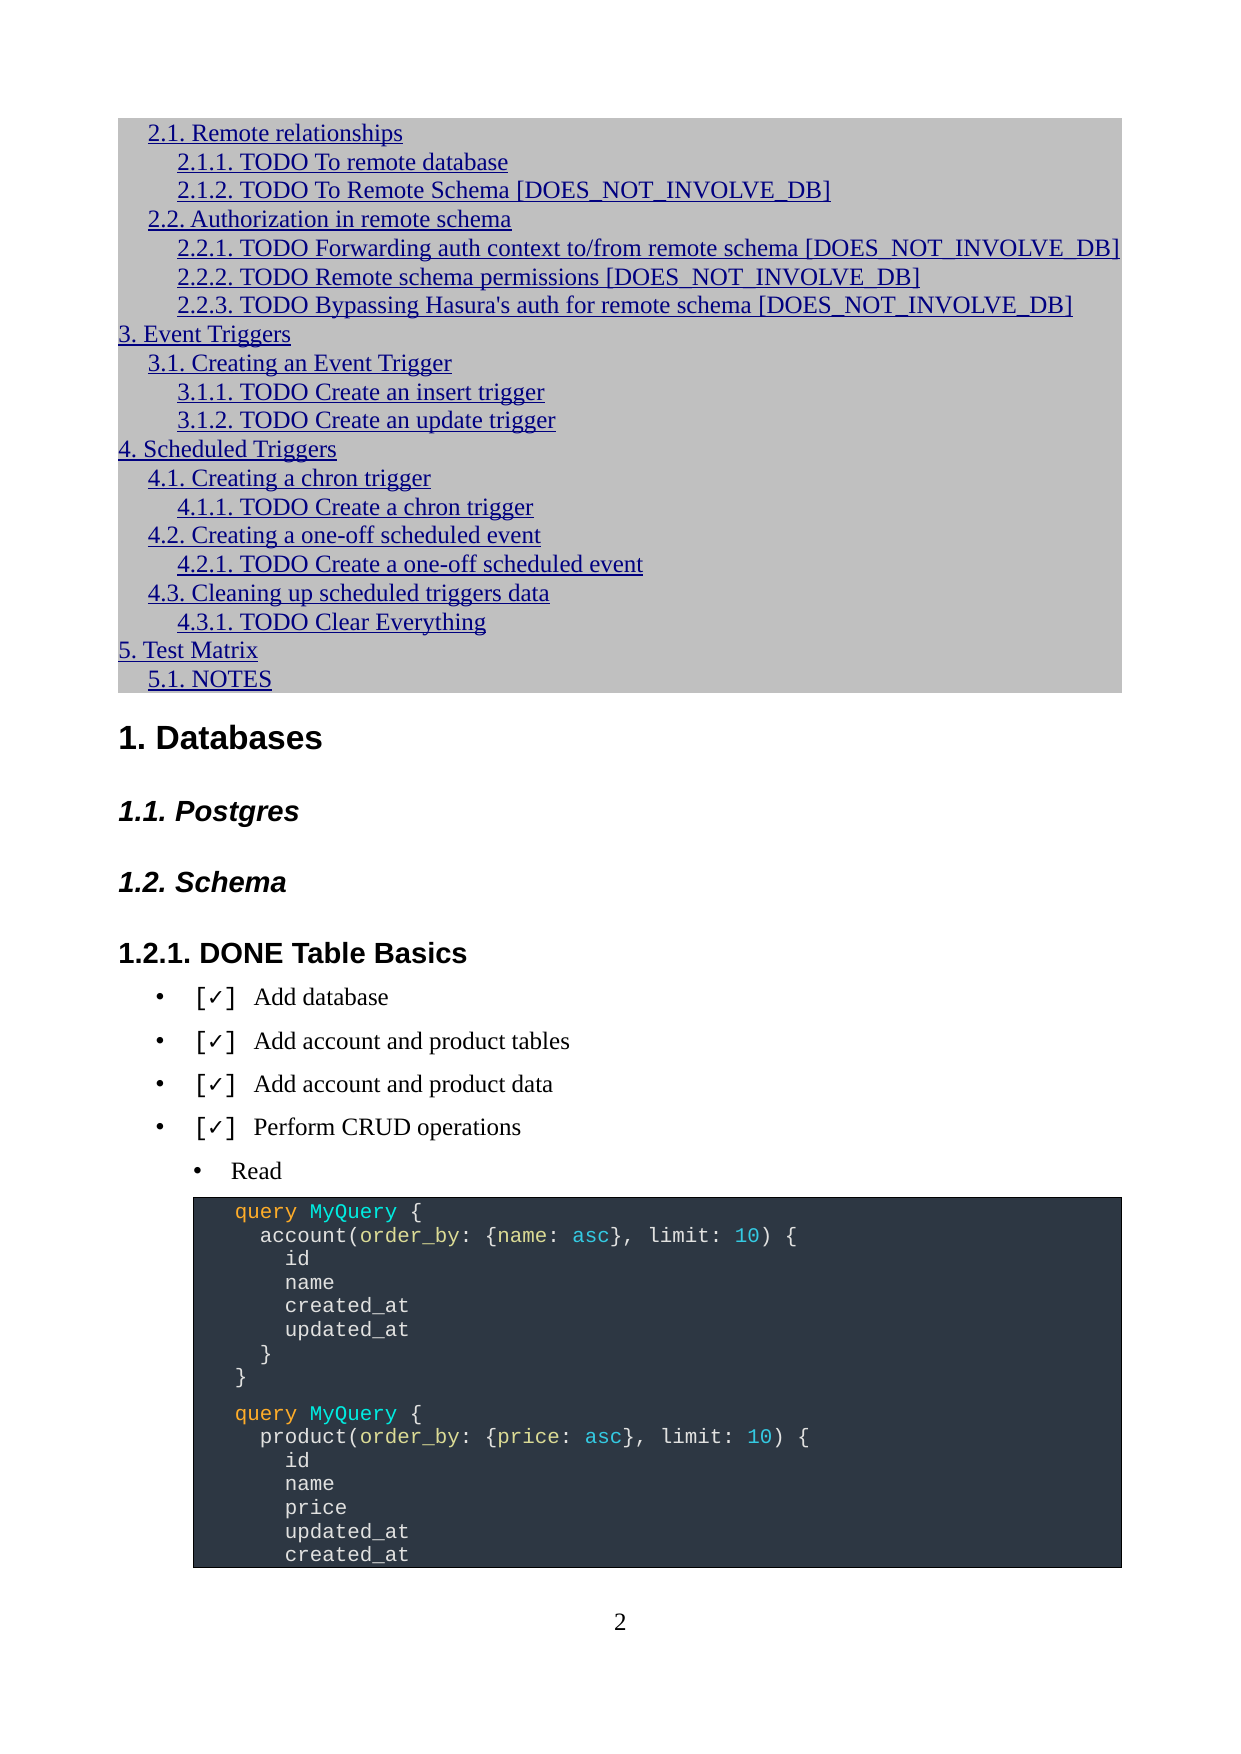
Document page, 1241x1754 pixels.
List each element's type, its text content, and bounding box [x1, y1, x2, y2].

list name [194, 1469, 1121, 1493]
list product(order_by: {price: asc}, limit: 10) { [194, 1422, 1121, 1446]
list [✓] Add account and product tables [156, 1026, 1122, 1057]
list [✓] Add account and product data [156, 1069, 1122, 1100]
list } [194, 1362, 1121, 1390]
text 4.1.1. TODO Create a chron trigger [177, 492, 1122, 521]
text 2.2.1. TODO Forwarding auth context to/from remote schema [DOES_NOT_INVOLVE_DB] [177, 233, 1122, 262]
text 5.1. NOTES [148, 664, 1122, 693]
list name [194, 1268, 1121, 1292]
text 2.2.3. TODO Bypassing Hasura's auth for remote schema [DOES_NOT_INVOLVE_DB] [177, 291, 1122, 319]
list updated_at [194, 1315, 1121, 1339]
list id [194, 1446, 1121, 1469]
list Read [193, 1156, 1122, 1184]
text 4.3.1. TODO Clear Everything [177, 607, 1122, 636]
subtitle Schema [118, 865, 1122, 899]
text 2.1. Remote relationships [148, 118, 1122, 147]
list [✓] Perform CRUD operations [156, 1112, 1122, 1143]
list account(order_by: {name: asc}, limit: 10) { [194, 1221, 1121, 1244]
list query MyQuery { [194, 1198, 1121, 1221]
list [✓] Add database [156, 982, 1122, 1013]
subtitle Postgres [118, 794, 1122, 828]
text 4.1. Creating a chron trigger [148, 463, 1122, 492]
text 5. Test Matrix [118, 636, 1122, 664]
text 3. Event Triggers [118, 319, 1122, 348]
text 3.1. Creating an Event Trigger [148, 348, 1122, 377]
list query MyQuery { [194, 1398, 1121, 1422]
text 2.1.2. TODO To Remote Schema [DOES_NOT_INVOLVE_DB] [177, 176, 1122, 204]
list id [194, 1244, 1121, 1268]
subtitle Databases [118, 718, 1122, 757]
text 2.2.2. TODO Remote schema permissions [DOES_NOT_INVOLVE_DB] [177, 262, 1122, 291]
text 2.1.1. TODO To remote database [177, 147, 1122, 176]
list price [194, 1493, 1121, 1517]
list } [194, 1339, 1121, 1362]
text 3.1.2. TODO Create an update trigger [177, 406, 1122, 434]
text 4.3. Cleaning up scheduled triggers data [148, 578, 1122, 607]
text 3.1.1. TODO Create an insert trigger [177, 377, 1122, 406]
text 4.2. Creating a one-off scheduled event [148, 521, 1122, 549]
list created_at [194, 1292, 1121, 1315]
text 4.2.1. TODO Create a one-off scheduled event [177, 549, 1122, 578]
text 2.2. Authorization in remote schema [148, 204, 1122, 233]
text 4. Scheduled Triggers [118, 434, 1122, 463]
subtitle DONE Table Basics [118, 936, 1122, 970]
list updated_at [194, 1517, 1121, 1540]
list created_at [194, 1540, 1121, 1567]
